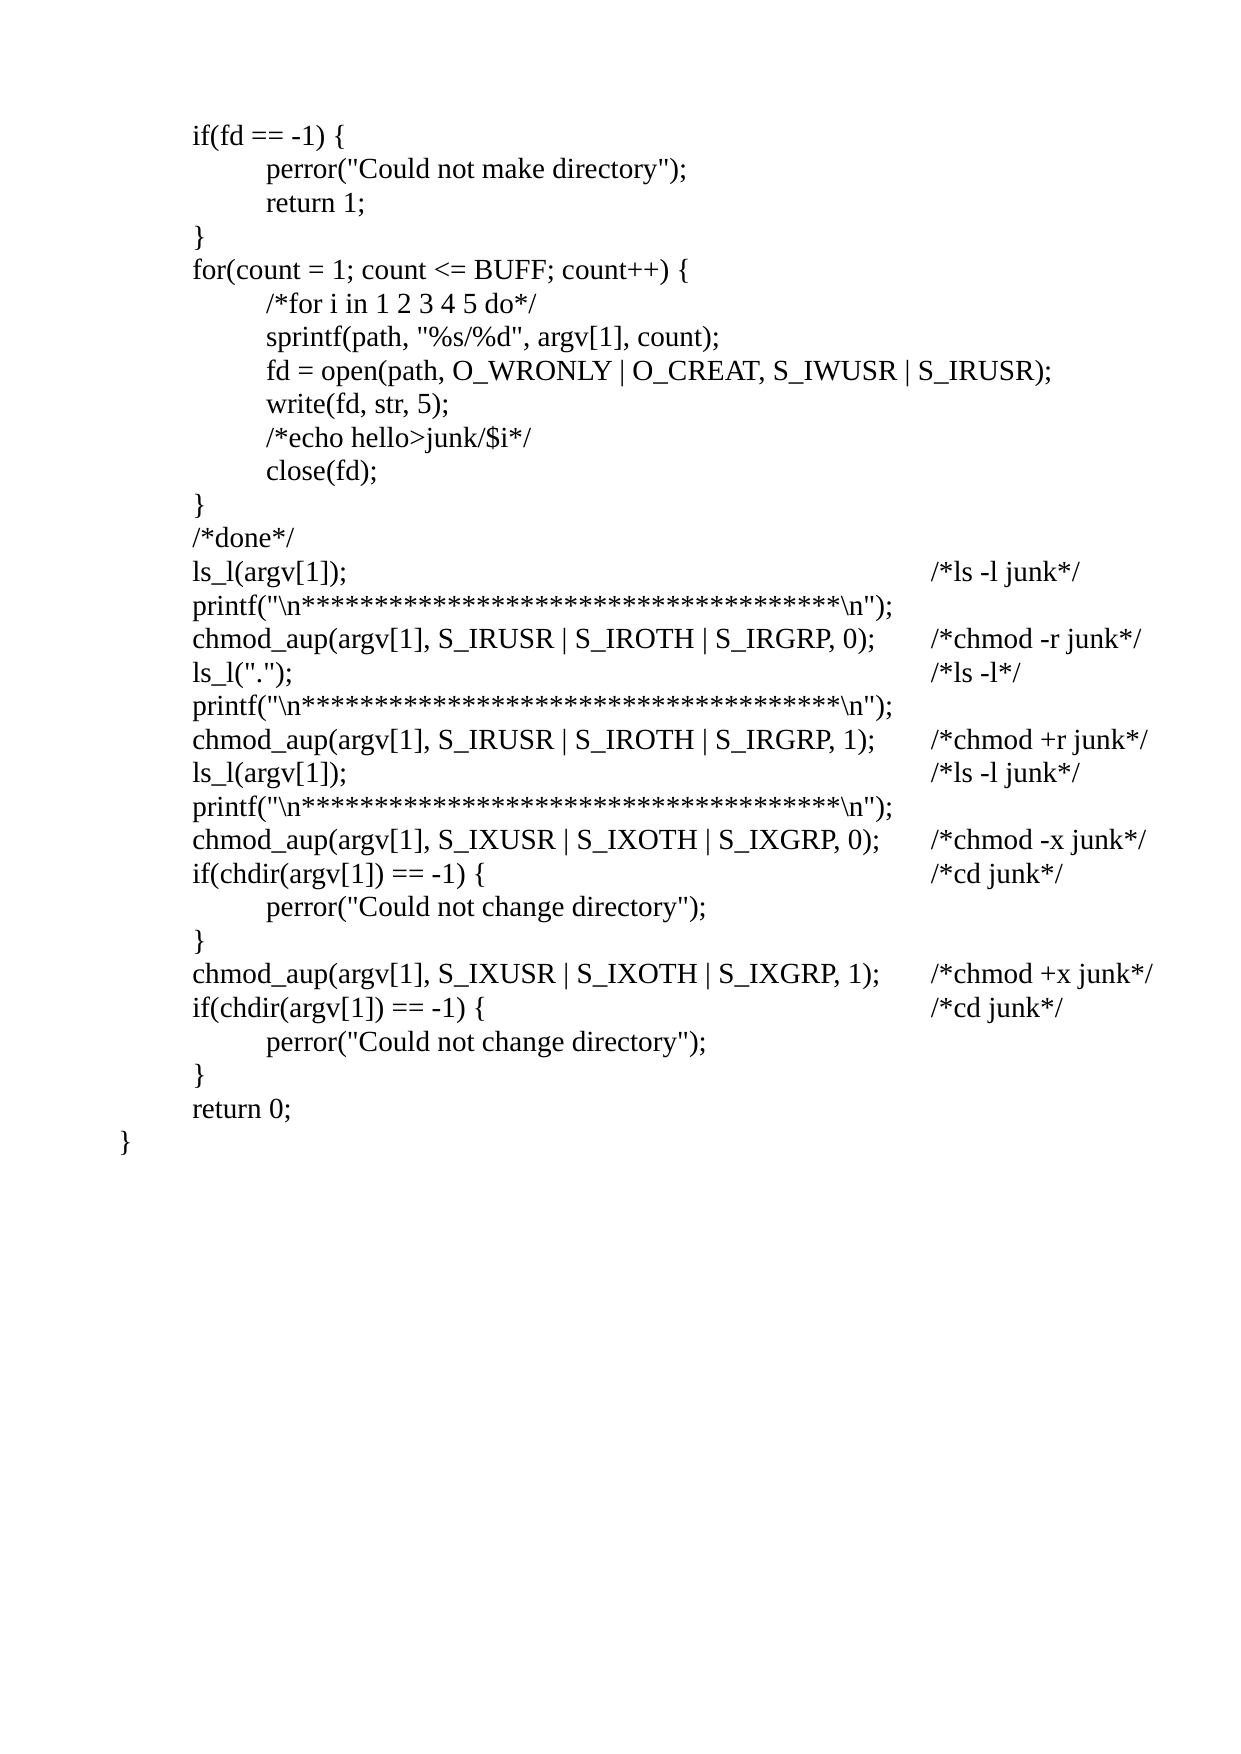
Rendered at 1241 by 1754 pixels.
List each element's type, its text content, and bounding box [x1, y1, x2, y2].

text ls_l(argv[1]); /*ls -l junk*/ [118, 554, 1234, 588]
text perror("Could not change directory"); [118, 1024, 1234, 1057]
text return 0; [118, 1091, 1234, 1124]
text /*for i in 1 2 3 4 5 do*/ [118, 286, 1234, 319]
text } [118, 487, 1234, 521]
text } [118, 219, 1234, 252]
text chmod_aup(argv[1], S_IRUSR | S_IROTH | S_IRGRP, 0); /*chmod -r junk*/ [118, 621, 1234, 655]
text return 1; [118, 185, 1234, 219]
text chmod_aup(argv[1], S_IXUSR | S_IXOTH | S_IXGRP, 0); /*chmod -x junk*/ [118, 822, 1234, 856]
text if(fd == -1) { [118, 118, 1234, 152]
text close(fd); [118, 453, 1234, 487]
text } [118, 923, 1234, 957]
text printf("\n*************************************\n"); [118, 688, 1234, 722]
text fd = open(path, O_WRONLY | O_CREAT, S_IWUSR | S_IRUSR); [118, 353, 1234, 386]
text write(fd, str, 5); [118, 386, 1234, 420]
text /*echo hello>junk/$i*/ [118, 420, 1234, 453]
text ls_l("."); /*ls -l*/ [118, 655, 1234, 688]
text if(chdir(argv[1]) == -1) { /*cd junk*/ [118, 856, 1234, 889]
text } [118, 1057, 1234, 1091]
text if(chdir(argv[1]) == -1) { /*cd junk*/ [118, 990, 1234, 1024]
text } [118, 1124, 1234, 1158]
text sprintf(path, "%s/%d", argv[1], count); [118, 319, 1234, 353]
text perror("Could not make directory"); [118, 152, 1234, 185]
text for(count = 1; count <= BUFF; count++) { [118, 252, 1234, 286]
text printf("\n*************************************\n"); [118, 588, 1234, 621]
text printf("\n*************************************\n"); [118, 789, 1234, 822]
text chmod_aup(argv[1], S_IRUSR | S_IROTH | S_IRGRP, 1); /*chmod +r junk*/ [118, 722, 1234, 755]
text /*done*/ [118, 521, 1234, 554]
text chmod_aup(argv[1], S_IXUSR | S_IXOTH | S_IXGRP, 1); /*chmod +x junk*/ [118, 957, 1234, 990]
text perror("Could not change directory"); [118, 889, 1234, 923]
text ls_l(argv[1]); /*ls -l junk*/ [118, 755, 1234, 789]
